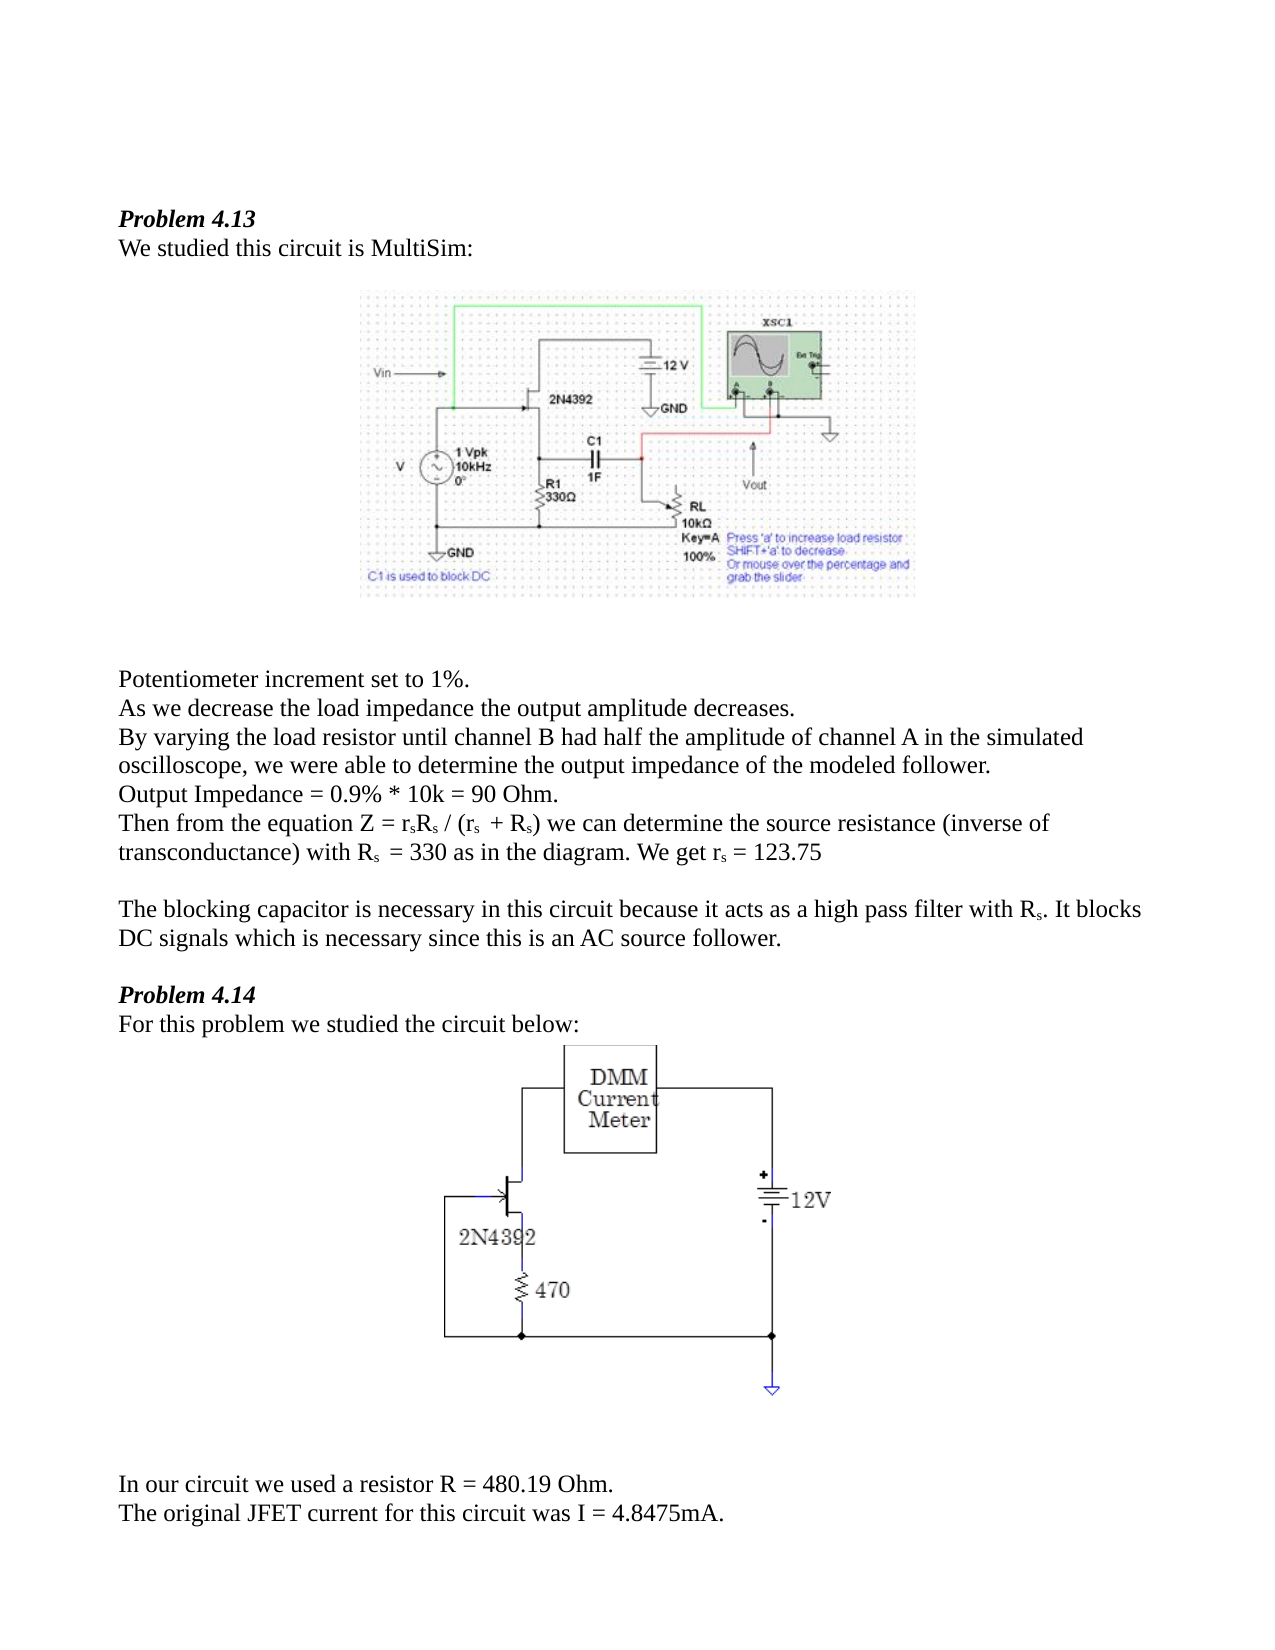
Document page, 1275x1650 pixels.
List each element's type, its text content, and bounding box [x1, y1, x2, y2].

picture [360, 290, 916, 598]
text In our circuit we used a resistor R = 480.19 Ohm. The original JFET current for this circuit was I = 4.8475mA. [118, 1469, 1157, 1527]
text Potentiometer increment set to 1%. [118, 664, 1157, 693]
text We studied this circuit is MultiSim: [118, 233, 1157, 262]
text By varying the load resistor until channel B had half the amplitude of channel A in the simulated oscilloscope, we were able to determine the output impedance of the modeled follower. [118, 722, 1157, 779]
text Problem 4.13 [118, 204, 1157, 233]
text Then from the equation Z = rsRs / (rs + Rs) we can determine the source resistance (inverse of transconductance) with Rs = 330 as in the diagram. We get rs = 123.75 [118, 808, 1157, 866]
text As we decrease the load impedance the output amplitude decreases. [118, 693, 1157, 722]
text For this problem we studied the circuit below: [118, 1009, 1157, 1038]
text Problem 4.14 [118, 981, 1157, 1009]
text The blocking capacitor is necessary in this circuit because it acts as a high pass filter with Rs. It blocks DC signals which is necessary since this is an AC source follower. [118, 894, 1157, 952]
picture [444, 1045, 831, 1401]
text Output Impedance = 0.9% * 10k = 90 Ohm. [118, 779, 1157, 808]
